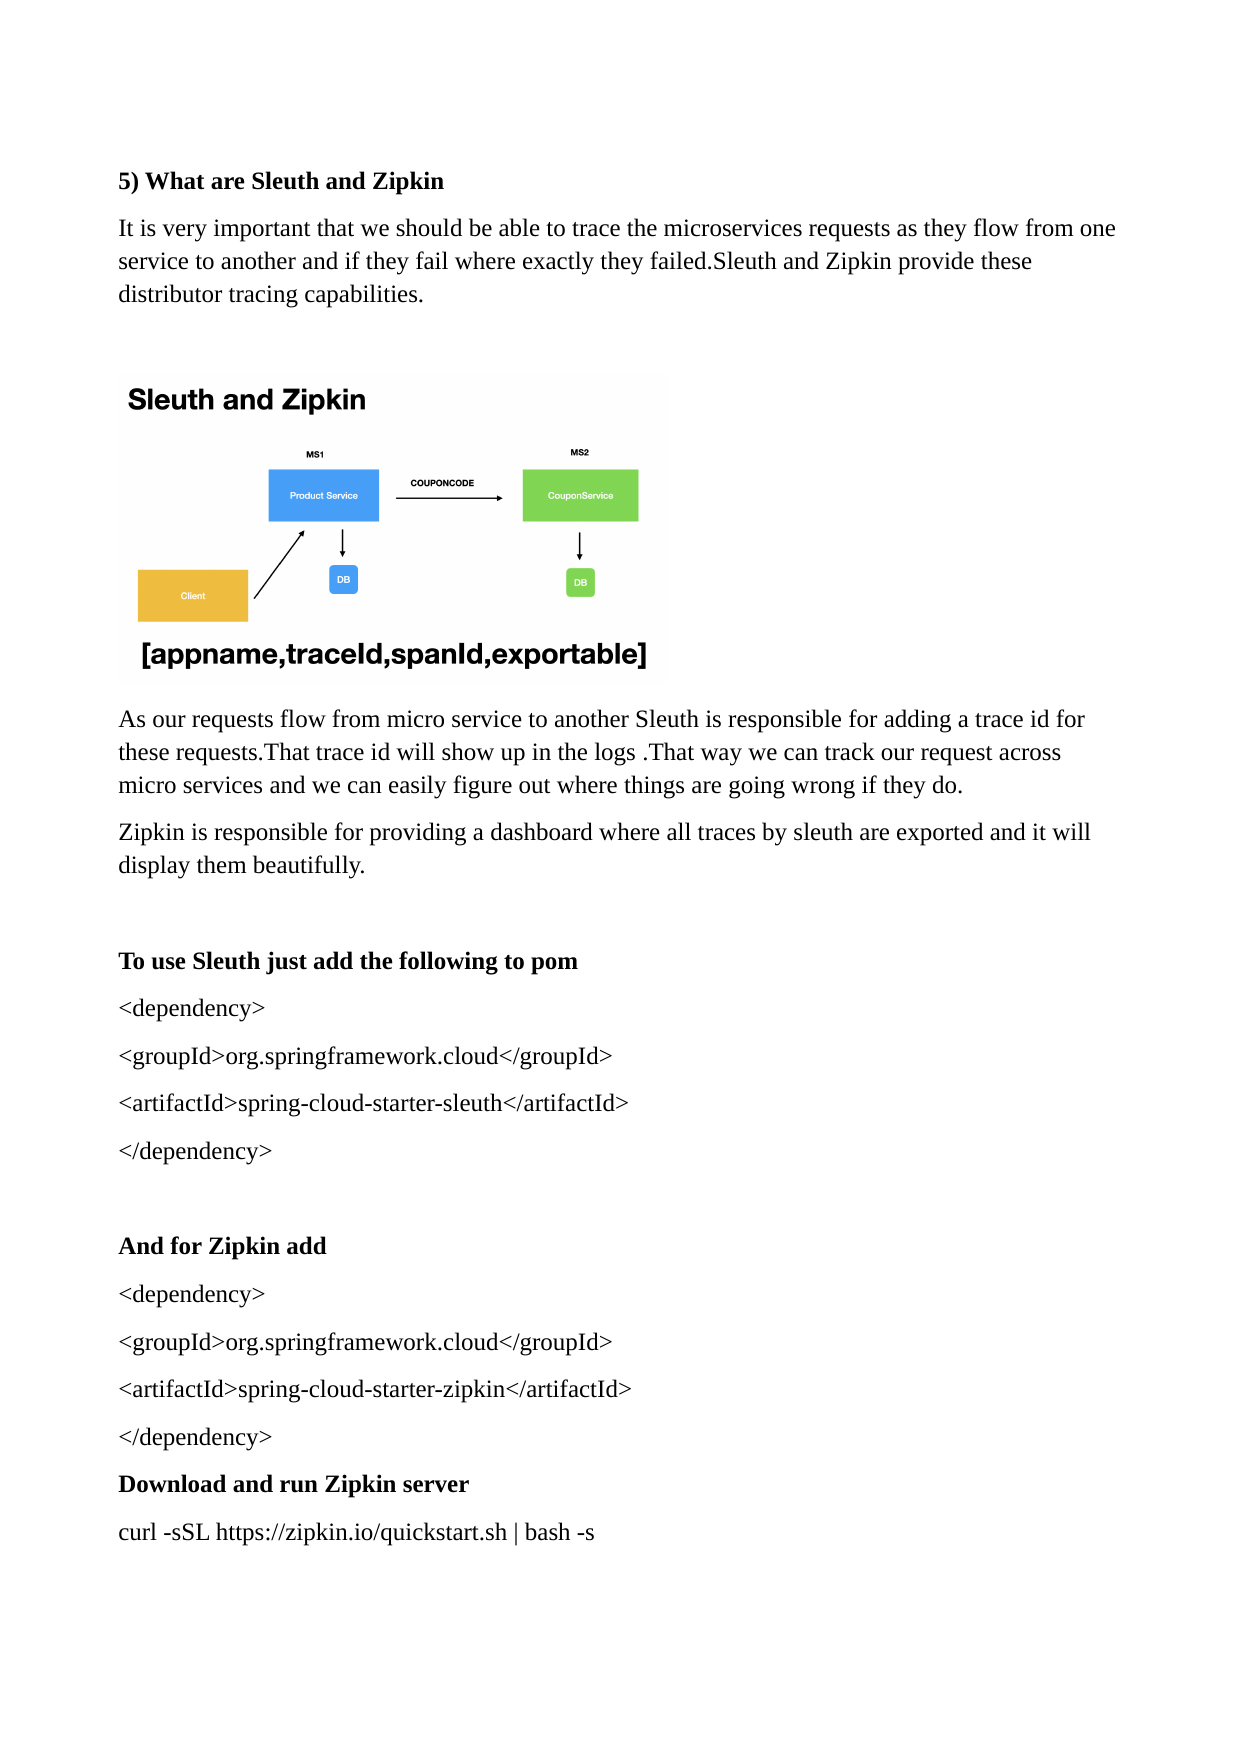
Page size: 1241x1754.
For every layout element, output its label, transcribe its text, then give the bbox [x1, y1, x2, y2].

text <artifactId>spring-cloud-starter-zipkin</artifactId> [118, 1374, 1122, 1403]
text <dependency> [118, 1279, 1122, 1308]
text To use Sleuth just add the following to pom [118, 946, 1122, 974]
picture [118, 374, 670, 685]
text <groupId>org.springframework.cloud</groupId> [118, 1327, 1122, 1355]
text As our requests flow from micro service to another Sleuth is responsible for adding a trace id for these requests.That trace id will show up in the logs .That way we can track our request across micro services and we can easily figure out where things are going wrong if they do. [118, 704, 1122, 799]
text </dependency> [118, 1422, 1122, 1451]
text Zipkin is responsible for providing a dashboard where all traces by sleuth are exported and it will display them beautifully. [118, 817, 1122, 879]
text <dependency> [118, 993, 1122, 1022]
text <artifactId>spring-cloud-starter-sleuth</artifactId> [118, 1088, 1122, 1117]
text Download and run Zipkin server [118, 1469, 1122, 1498]
text </dependency> [118, 1136, 1122, 1165]
text It is very important that we should be able to trace the microservices requests as they flow from one service to another and if they fail where exactly they failed.Sleuth and Zipkin provide these distributor tracing capabilities. [118, 213, 1122, 308]
text curl -sSL https://zipkin.io/quickstart.sh | bash -s [118, 1517, 1122, 1546]
text And for Zipkin add [118, 1231, 1122, 1260]
text 5) What are Sleuth and Zipkin [118, 166, 1122, 194]
text <groupId>org.springframework.cloud</groupId> [118, 1041, 1122, 1070]
